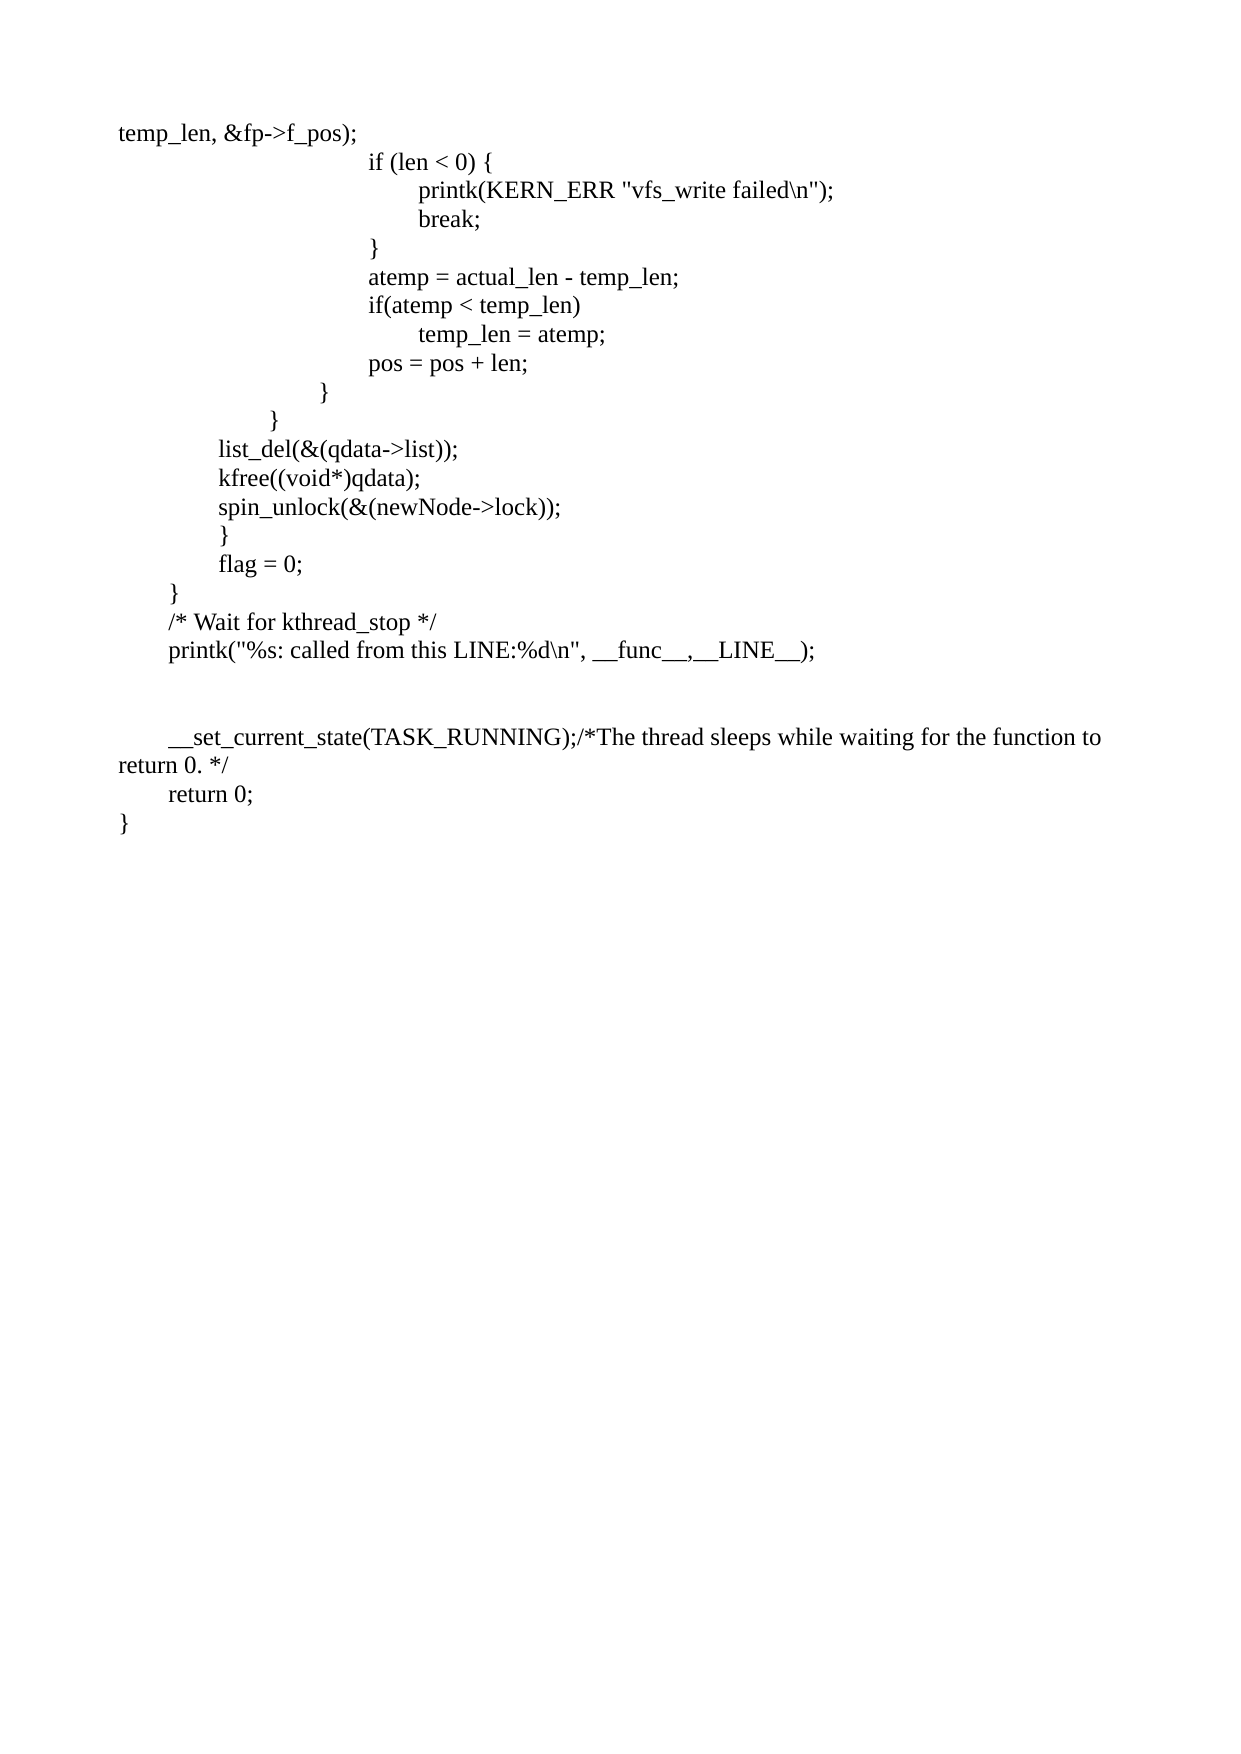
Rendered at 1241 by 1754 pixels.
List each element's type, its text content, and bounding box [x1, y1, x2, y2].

text break; [118, 204, 1122, 233]
text /* Wait for kthread_stop */ [118, 607, 1122, 636]
text flag = 0; [118, 549, 1122, 578]
text if(atemp < temp_len) [118, 291, 1122, 319]
text return 0; [118, 779, 1122, 808]
text } [118, 406, 1122, 434]
text kfree((void*)qdata); [118, 463, 1122, 492]
text } [118, 578, 1122, 607]
text atemp = actual_len - temp_len; [118, 262, 1122, 291]
text __set_current_state(TASK_RUNNING);/*The thread sleeps while waiting for the function to return 0. */ [118, 722, 1122, 779]
text temp_len, &fp->f_pos); [118, 118, 1122, 147]
text temp_len = atemp; [118, 319, 1122, 348]
text if (len < 0) { [118, 147, 1122, 176]
text pos = pos + len; [118, 348, 1122, 377]
text } [118, 233, 1122, 262]
text list_del(&(qdata->list)); [118, 434, 1122, 463]
text } [118, 808, 1122, 837]
text printk(KERN_ERR "vfs_write failed\n"); [118, 176, 1122, 204]
text printk("%s: called from this LINE:%d\n", __func__,__LINE__); [118, 636, 1122, 664]
text } [118, 521, 1122, 549]
text } [118, 377, 1122, 406]
text spin_unlock(&(newNode->lock)); [118, 492, 1122, 521]
